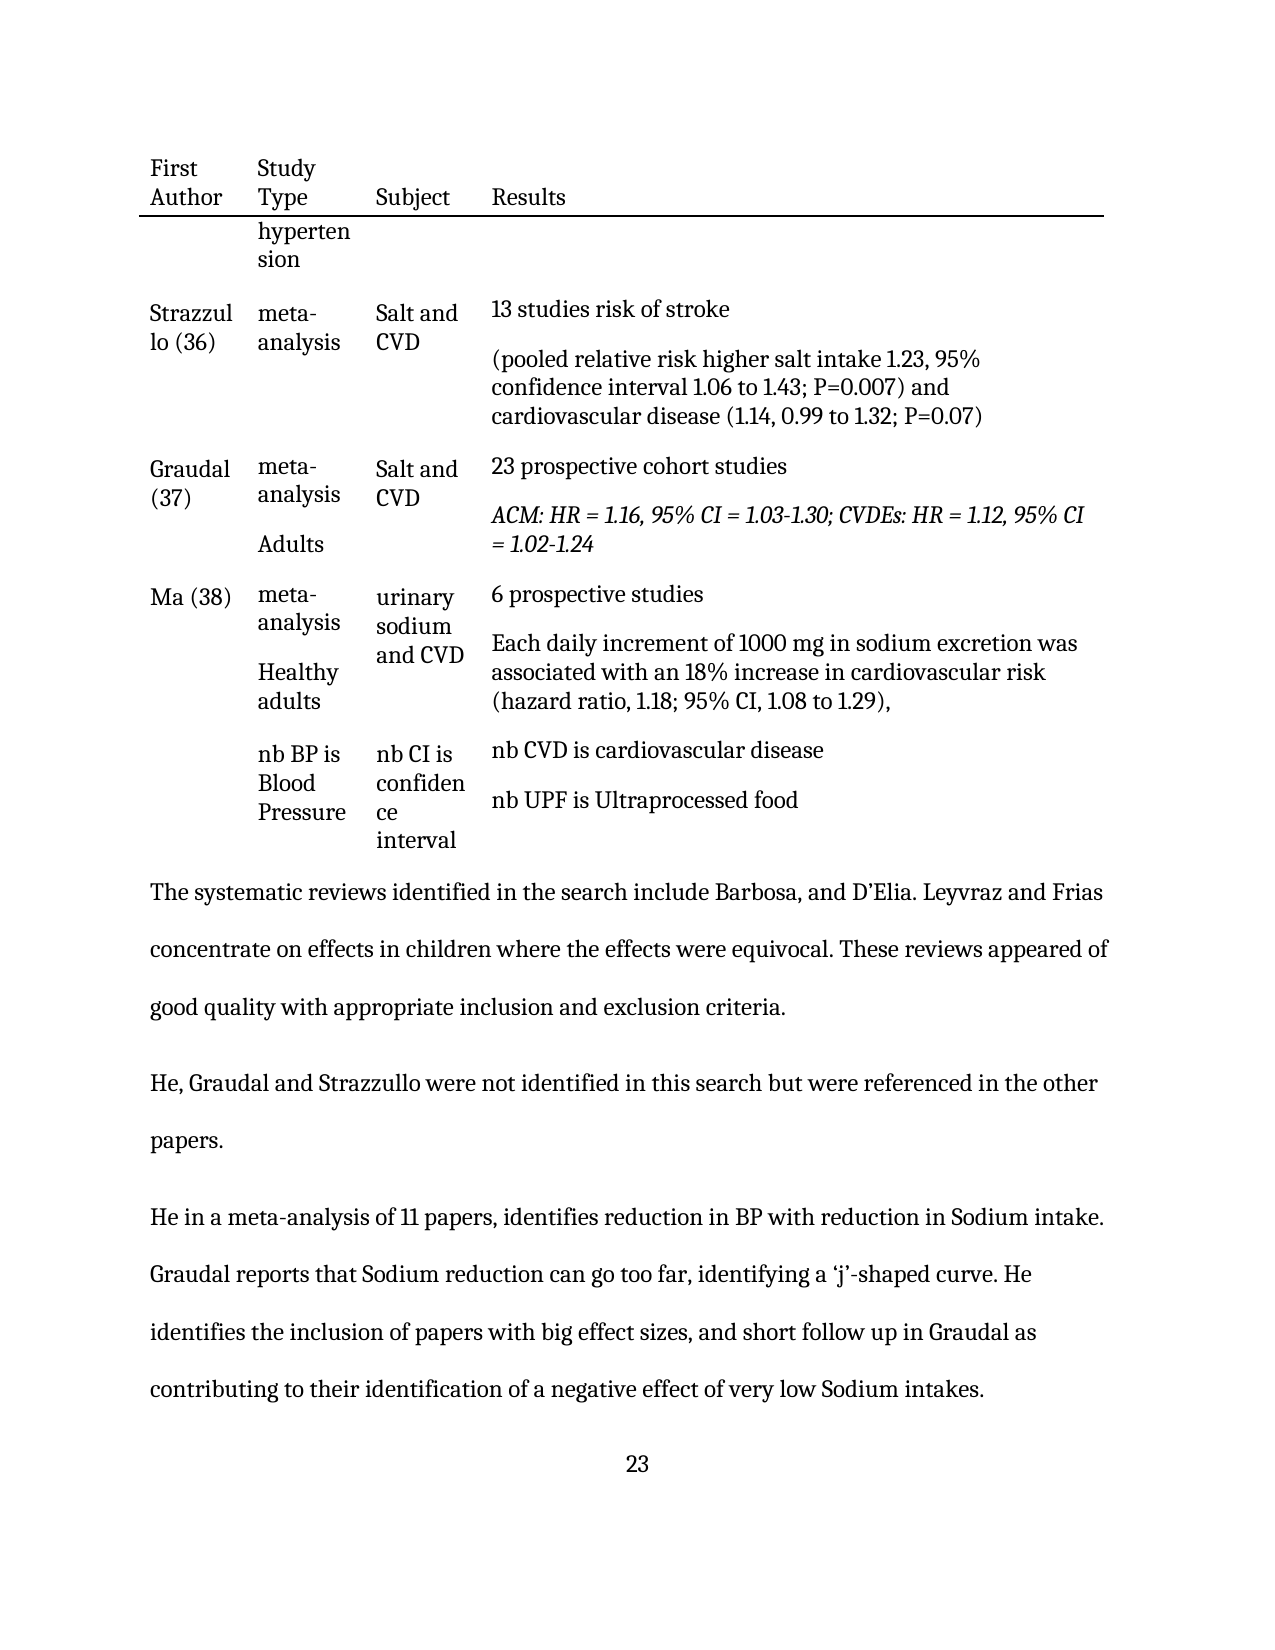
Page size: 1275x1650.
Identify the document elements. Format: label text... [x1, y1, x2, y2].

table_cell Ma (38) [139, 580, 246, 736]
table_cell meta-analysis Adults [246, 452, 365, 579]
table_cell nb CI is confidence interval [365, 736, 480, 859]
table_cell 23 prospective cohort studies ACM: HR = 1.16, 95% CI = 1.03-1.30; CVDEs: HR = 1.12, 95% CI = 1.02-1.24 [480, 452, 1104, 579]
table_header Results [480, 150, 1104, 215]
table_cell [365, 217, 480, 295]
table_cell nb CVD is cardiovascular disease nb UPF is Ultraprocessed food [480, 736, 1104, 859]
table_cell [139, 736, 246, 859]
table_cell 6 prospective studies Each daily increment of 1000 mg in sodium excretion was associated with an 18% increase in cardiovascular risk (hazard ratio, 1.18; 95% CI, 1.08 to 1.29), [480, 580, 1104, 736]
table_header Study Type [246, 150, 365, 215]
table_cell meta-analysis [246, 295, 365, 452]
table_cell Graudal (37) [139, 452, 246, 579]
text The systematic reviews identified in the search include Barbosa, and D’Elia. Leyvraz and Frias concentrate on effects in children where the effects were equivocal. These reviews appeared of good quality with appropriate inclusion and exclusion criteria. [150, 877, 1125, 1021]
table_cell [480, 217, 1104, 295]
table_cell [139, 217, 246, 295]
table_cell Strazzullo (36) [139, 295, 246, 452]
table_header Subject [365, 150, 480, 215]
table_cell nb BP is Blood Pressure [246, 736, 365, 859]
table_cell Salt and CVD [365, 295, 480, 452]
table_cell hypertension [246, 217, 365, 295]
text He, Graudal and Strazzullo were not identified in this search but were referenced in the other papers. [150, 1069, 1125, 1155]
table_cell urinary sodium and CVD [365, 580, 480, 736]
table_cell 13 studies risk of stroke (pooled relative risk higher salt intake 1.23, 95% confidence interval 1.06 to 1.43; P=0.007) and cardiovascular disease (1.14, 0.99 to 1.32; P=0.07) [480, 295, 1104, 452]
table_cell Salt and CVD [365, 452, 480, 579]
table_cell meta-analysis Healthy adults [246, 580, 365, 736]
table_header First Author [139, 150, 246, 215]
text He in a meta-analysis of 11 papers, identifies reduction in BP with reduction in Sodium intake. Graudal reports that Sodium reduction can go too far, identifying a ‘j’-shaped curve. He identifies the inclusion of papers with big effect sizes, and short follow up in Graudal as contributing to their identification of a negative effect of very low Sodium intakes. [150, 1202, 1125, 1404]
